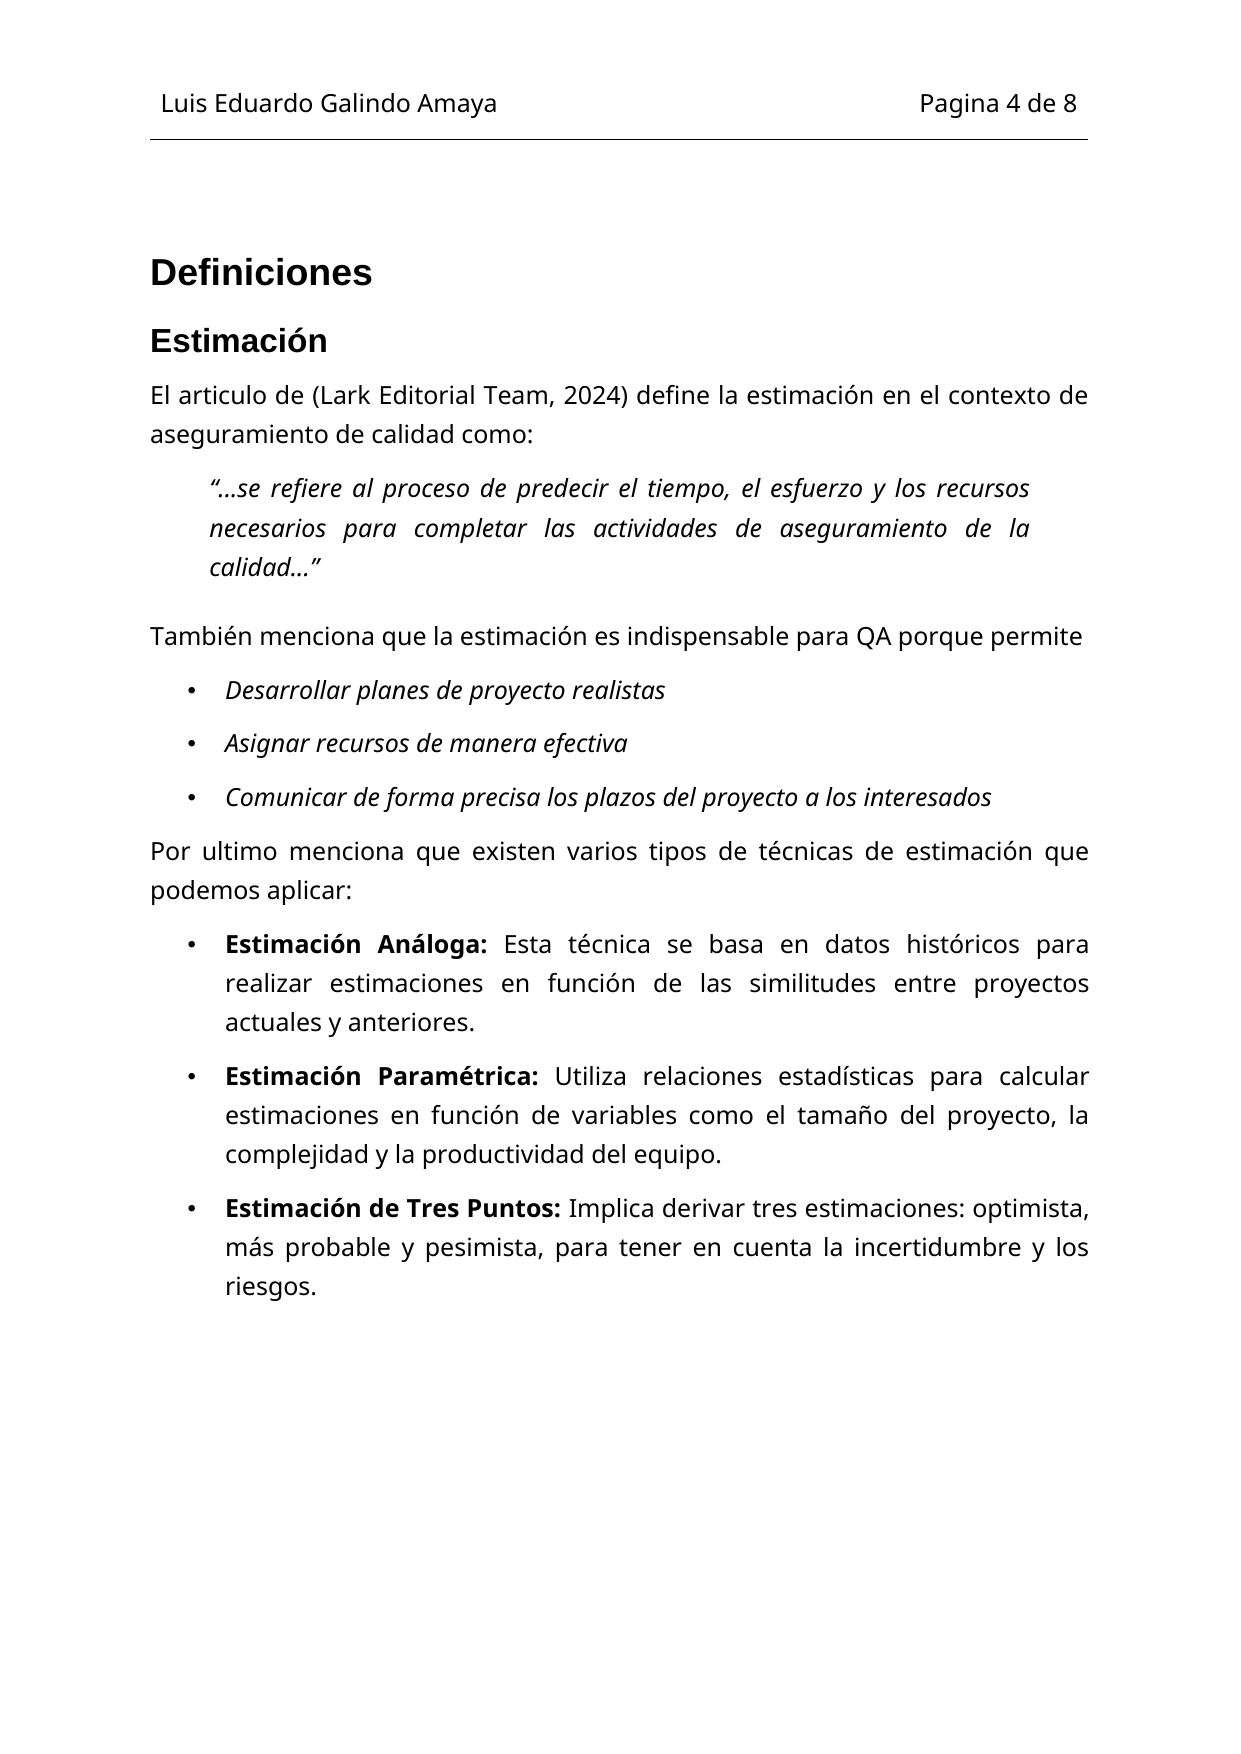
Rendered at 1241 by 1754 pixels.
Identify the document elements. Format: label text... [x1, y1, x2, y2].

list Desarrollar planes de proyecto realistas [187, 672, 1090, 706]
list Estimación Paramétrica: Utiliza relaciones estadísticas para calcular estimaciones en función de variables como el tamaño del proyecto, la complejidad y la productividad del equipo. [187, 1059, 1090, 1171]
list Estimación de Tres Puntos: Implica derivar tres estimaciones: optimista, más probable y pesimista, para tener en cuenta la incertidumbre y los riesgos. [187, 1191, 1090, 1303]
text “...se refiere al proceso de predecir el tiempo, el esfuerzo y los recursos necesarios para completar las actividades de aseguramiento de la calidad...” [209, 471, 1031, 584]
list Estimación Análoga: Esta técnica se basa en datos históricos para realizar estimaciones en función de las similitudes entre proyectos actuales y anteriores. [187, 927, 1090, 1039]
text También menciona que la estimación es indispensable para QA porque permite [150, 619, 1090, 653]
subtitle Estimación [150, 321, 1090, 359]
text Por ultimo menciona que existen varios tipos de técnicas de estimación que podemos aplicar: [150, 834, 1090, 907]
list Comunicar de forma precisa los plazos del proyecto a los interesados [187, 780, 1090, 814]
text El articulo de (Lark Editorial Team, 2024) define la estimación en el contexto de aseguramiento de calidad como: [150, 378, 1090, 451]
subtitle Definiciones [150, 250, 1090, 293]
list Asignar recursos de manera efectiva [187, 726, 1090, 760]
